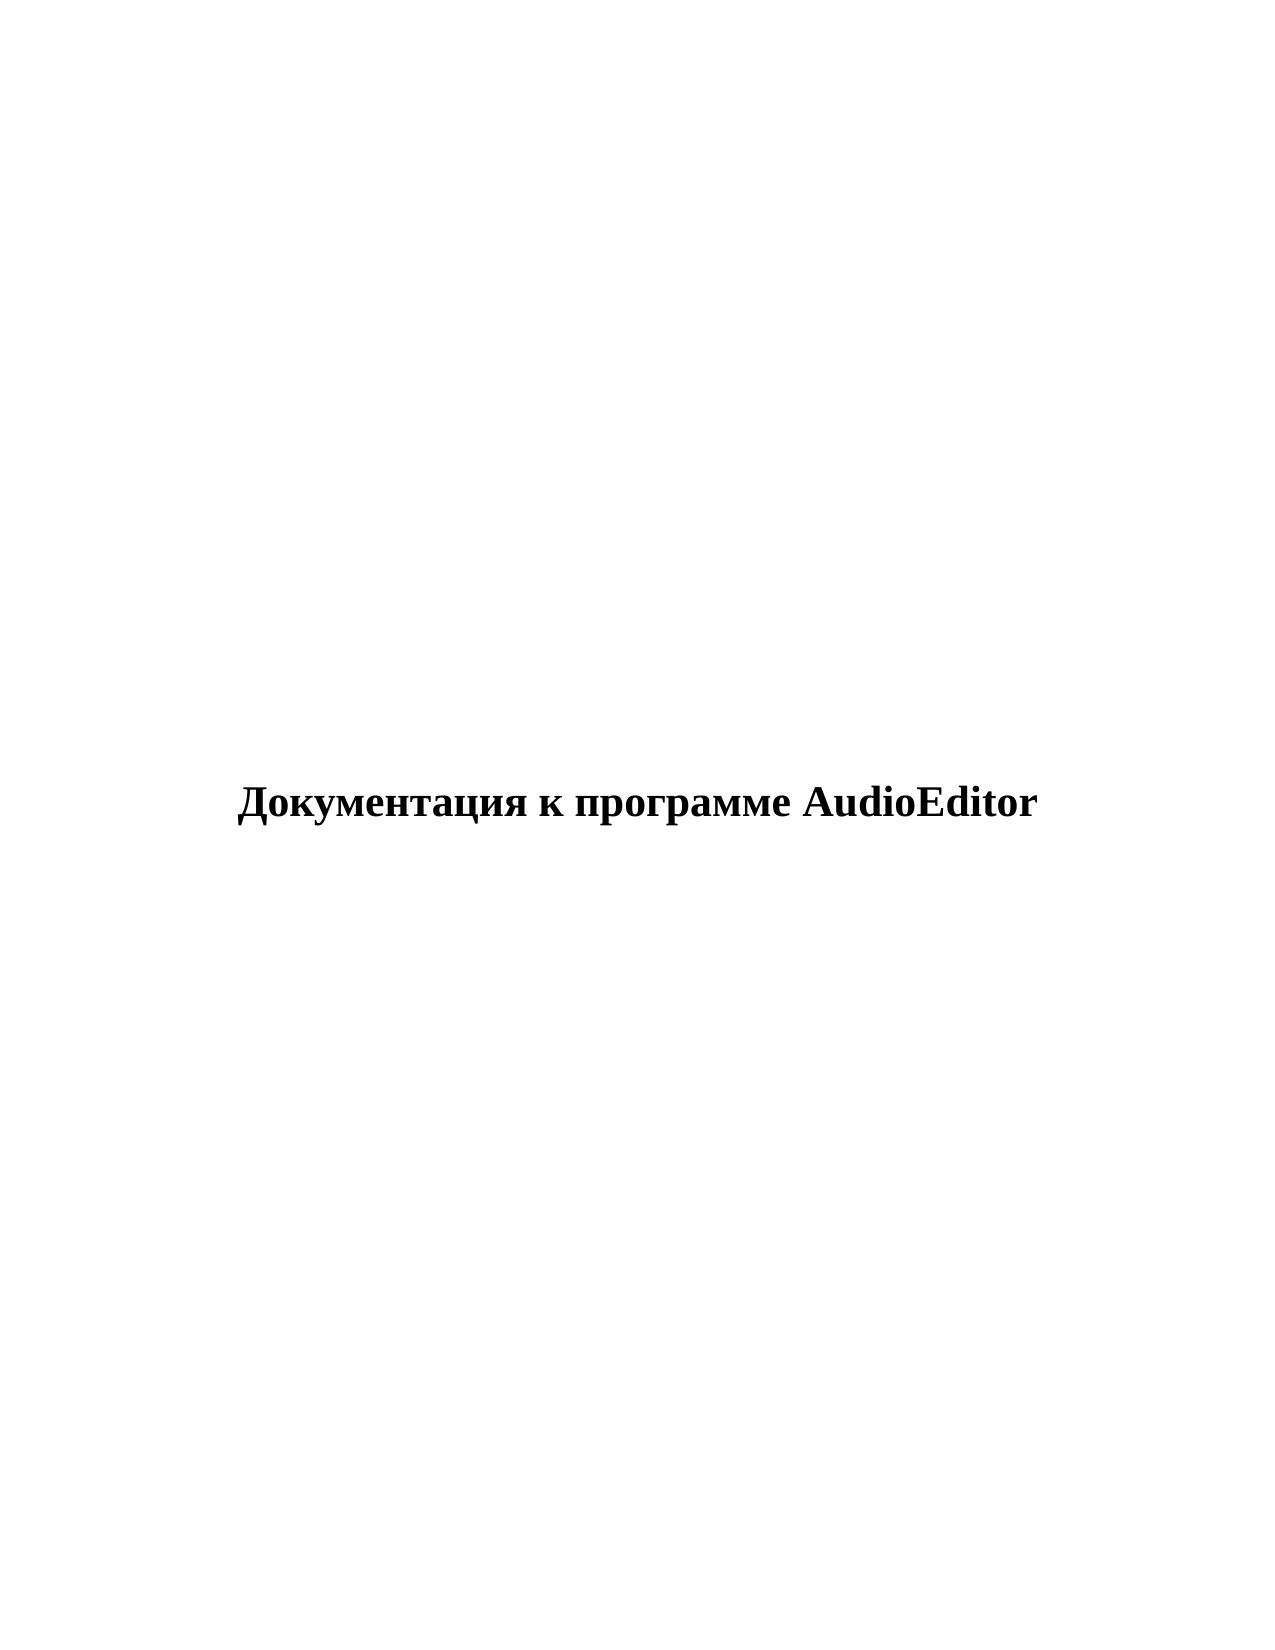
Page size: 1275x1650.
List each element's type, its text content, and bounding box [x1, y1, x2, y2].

text Документация к программе AudioEditor [118, 775, 1157, 826]
